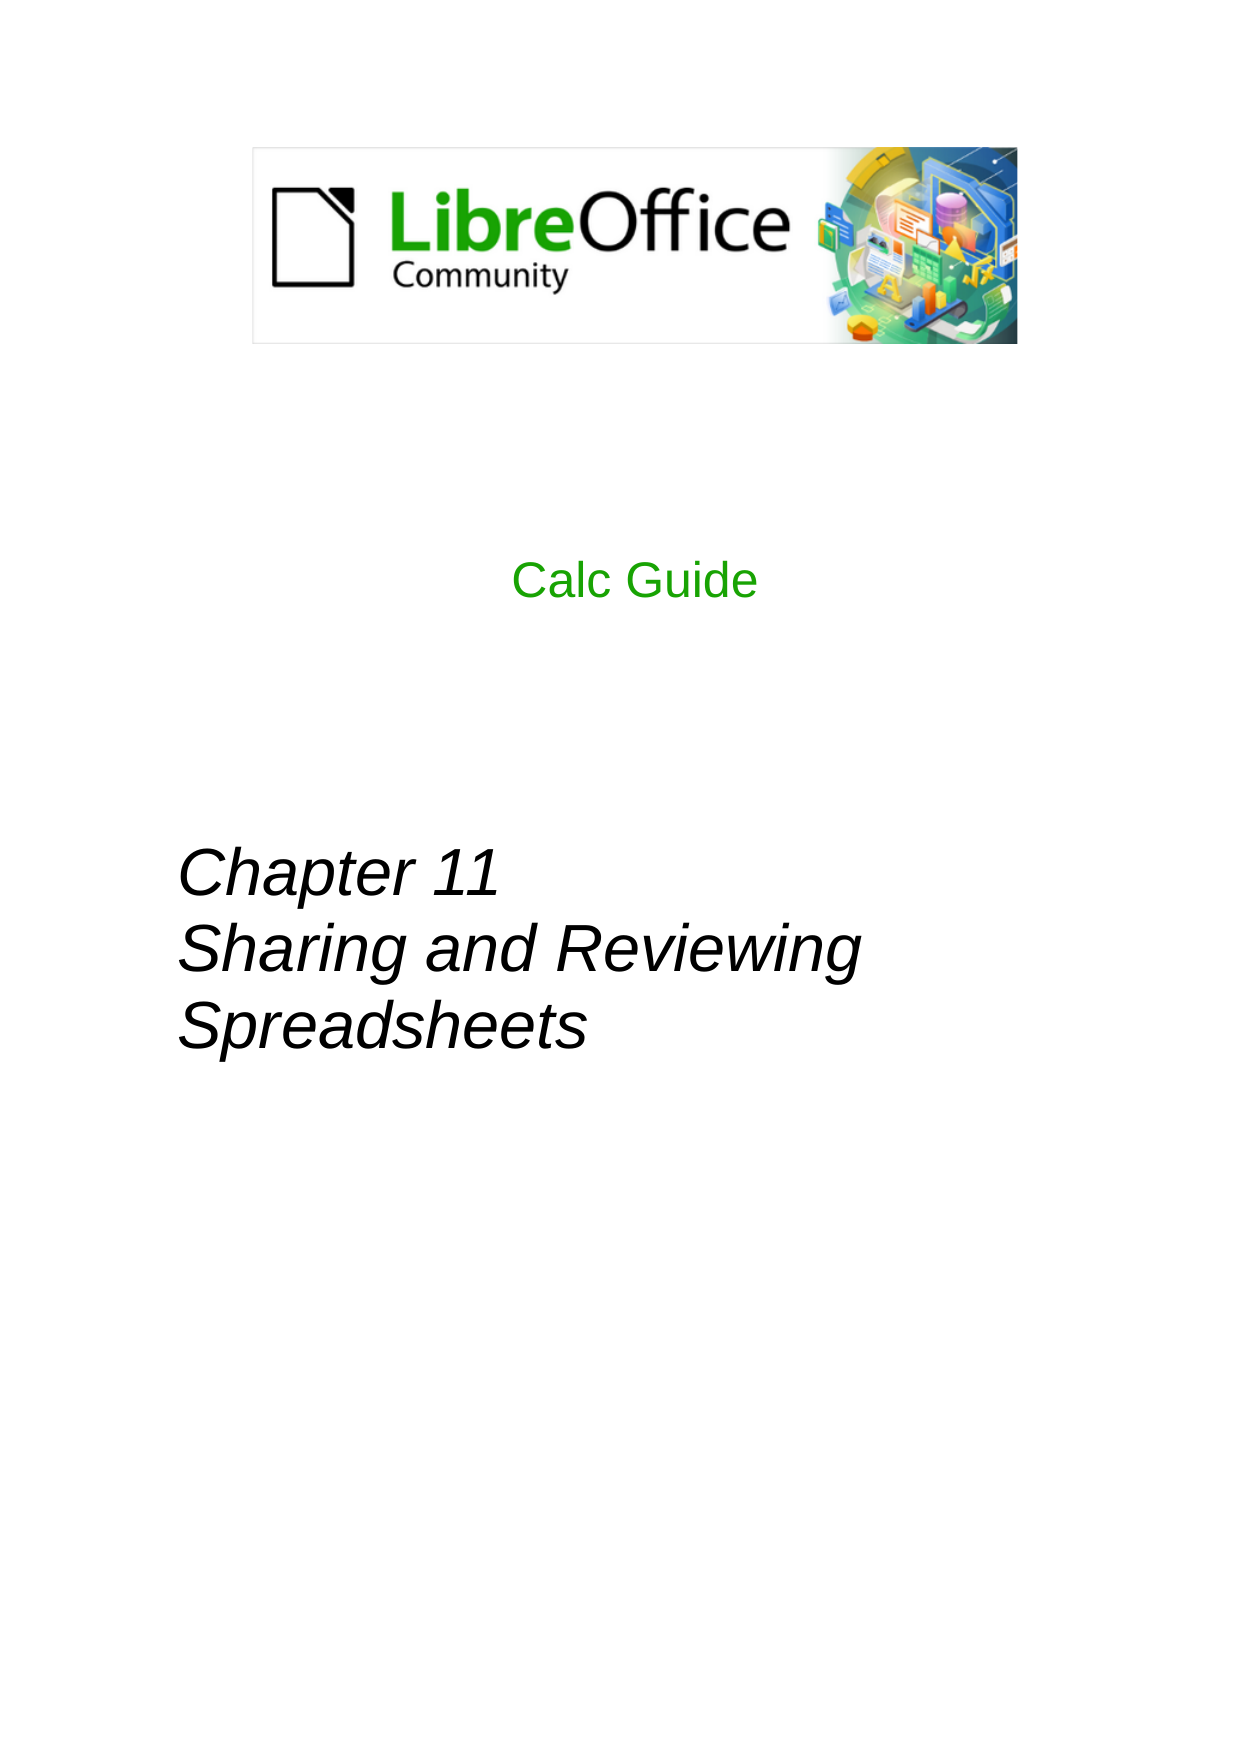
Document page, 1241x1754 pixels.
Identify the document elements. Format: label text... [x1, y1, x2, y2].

text Calc Guide [177, 550, 1093, 608]
picture [252, 147, 1018, 344]
title Chapter 11 Sharing and Reviewing Spreadsheets [177, 833, 1093, 1063]
